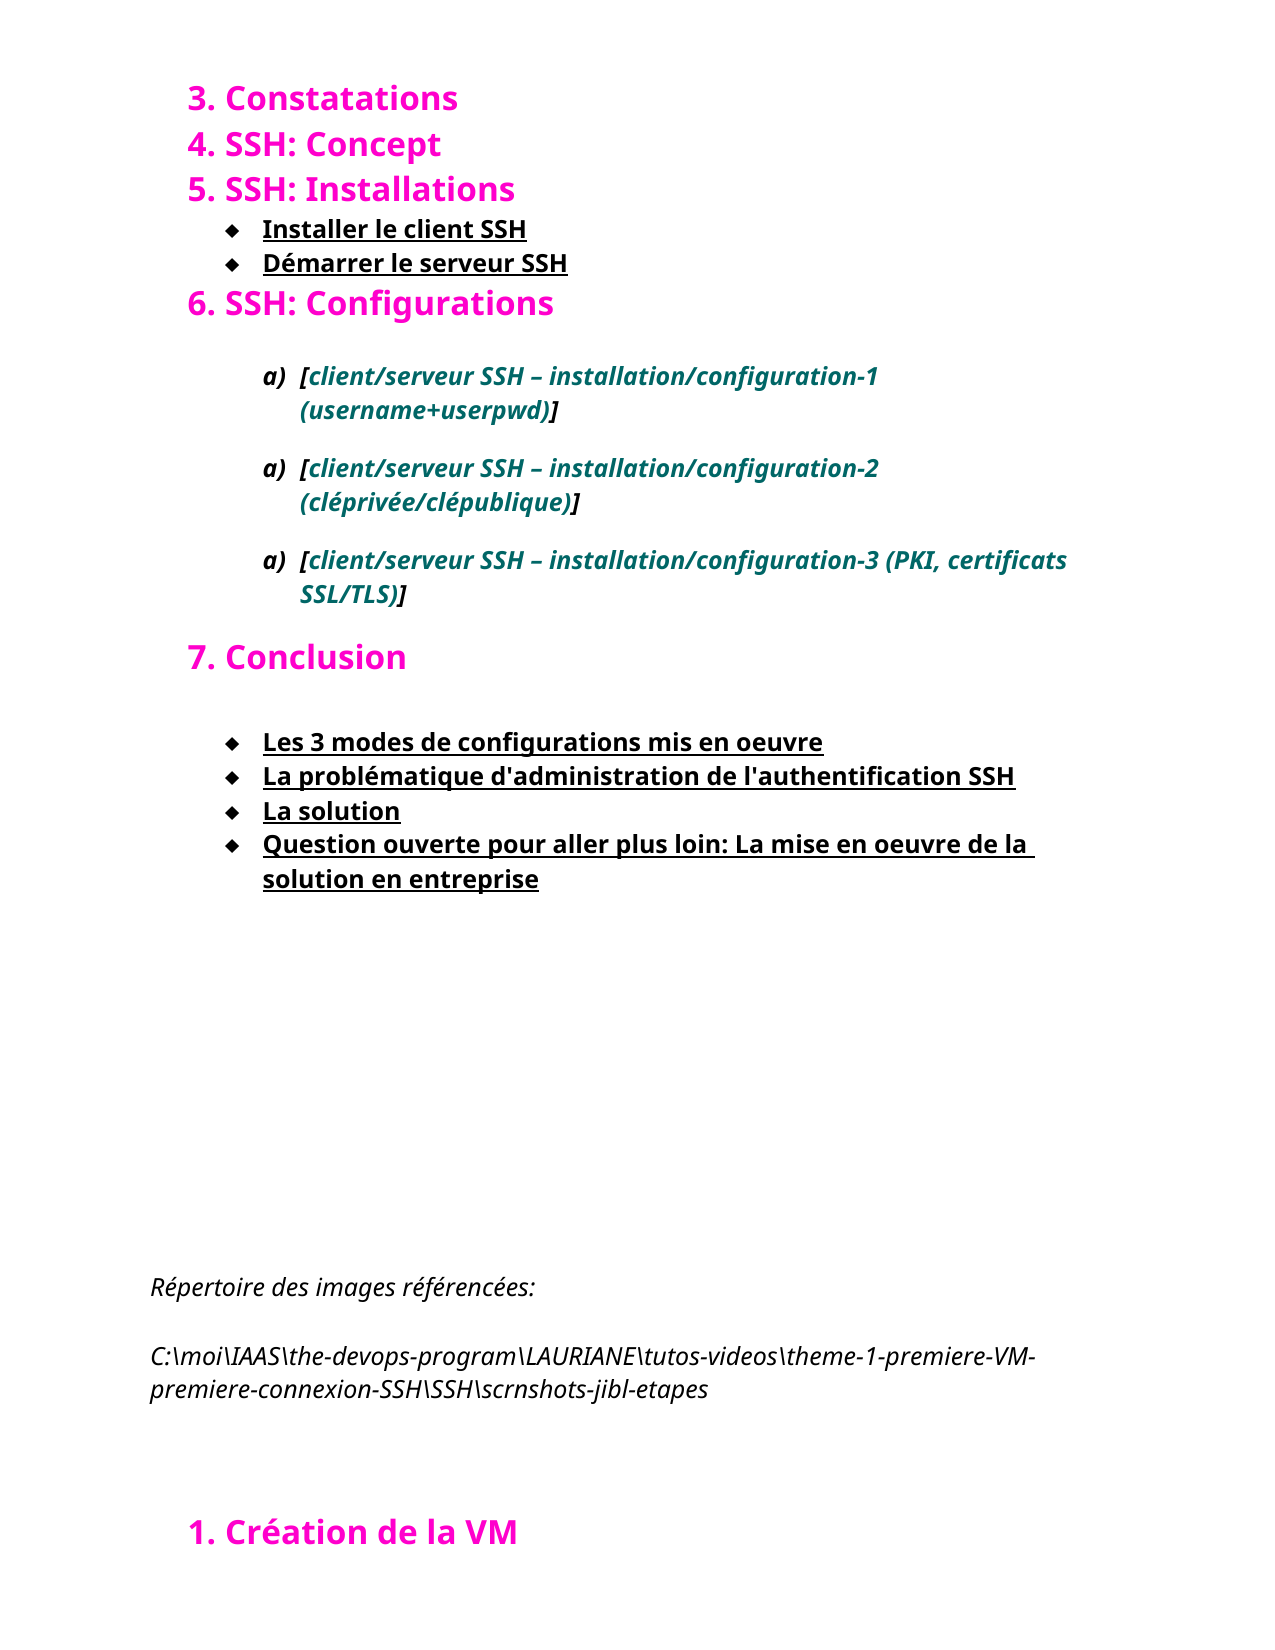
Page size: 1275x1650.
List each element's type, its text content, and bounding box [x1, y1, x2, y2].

list SSH: Configurations [187, 279, 1125, 325]
list SSH: Installations [187, 166, 1125, 211]
list [client/serveur SSH – installation/configuration-1 (username+userpwd)] [262, 359, 1125, 427]
list Installer le client SSH [225, 211, 1125, 245]
text C:\moi\IAAS\the-devops-program\LAURIANE\tutos-videos\theme-1-premiere-VM-premiere-connexion-SSH\SSH\scrnshots-jibl-etapes [150, 1338, 1125, 1406]
list Conclusion [187, 634, 1125, 679]
list La problématique d'administration de l'authentification SSH [225, 759, 1125, 793]
list [client/serveur SSH – installation/configuration-2 (cléprivée/clépublique)] [262, 451, 1125, 519]
text Répertoire des images référencées: [150, 1270, 1125, 1304]
list SSH: Concept [187, 120, 1125, 166]
list Constatations [187, 75, 1125, 120]
list Démarrer le serveur SSH [225, 245, 1125, 279]
list [client/serveur SSH – installation/configuration-3 (PKI, certificats SSL/TLS)] [262, 542, 1125, 611]
list Création de la VM [187, 1508, 1125, 1554]
list Question ouverte pour aller plus loin: La mise en oeuvre de la solution en entreprise [225, 827, 1125, 895]
list La solution [225, 793, 1125, 827]
list Les 3 modes de configurations mis en oeuvre [225, 725, 1125, 759]
